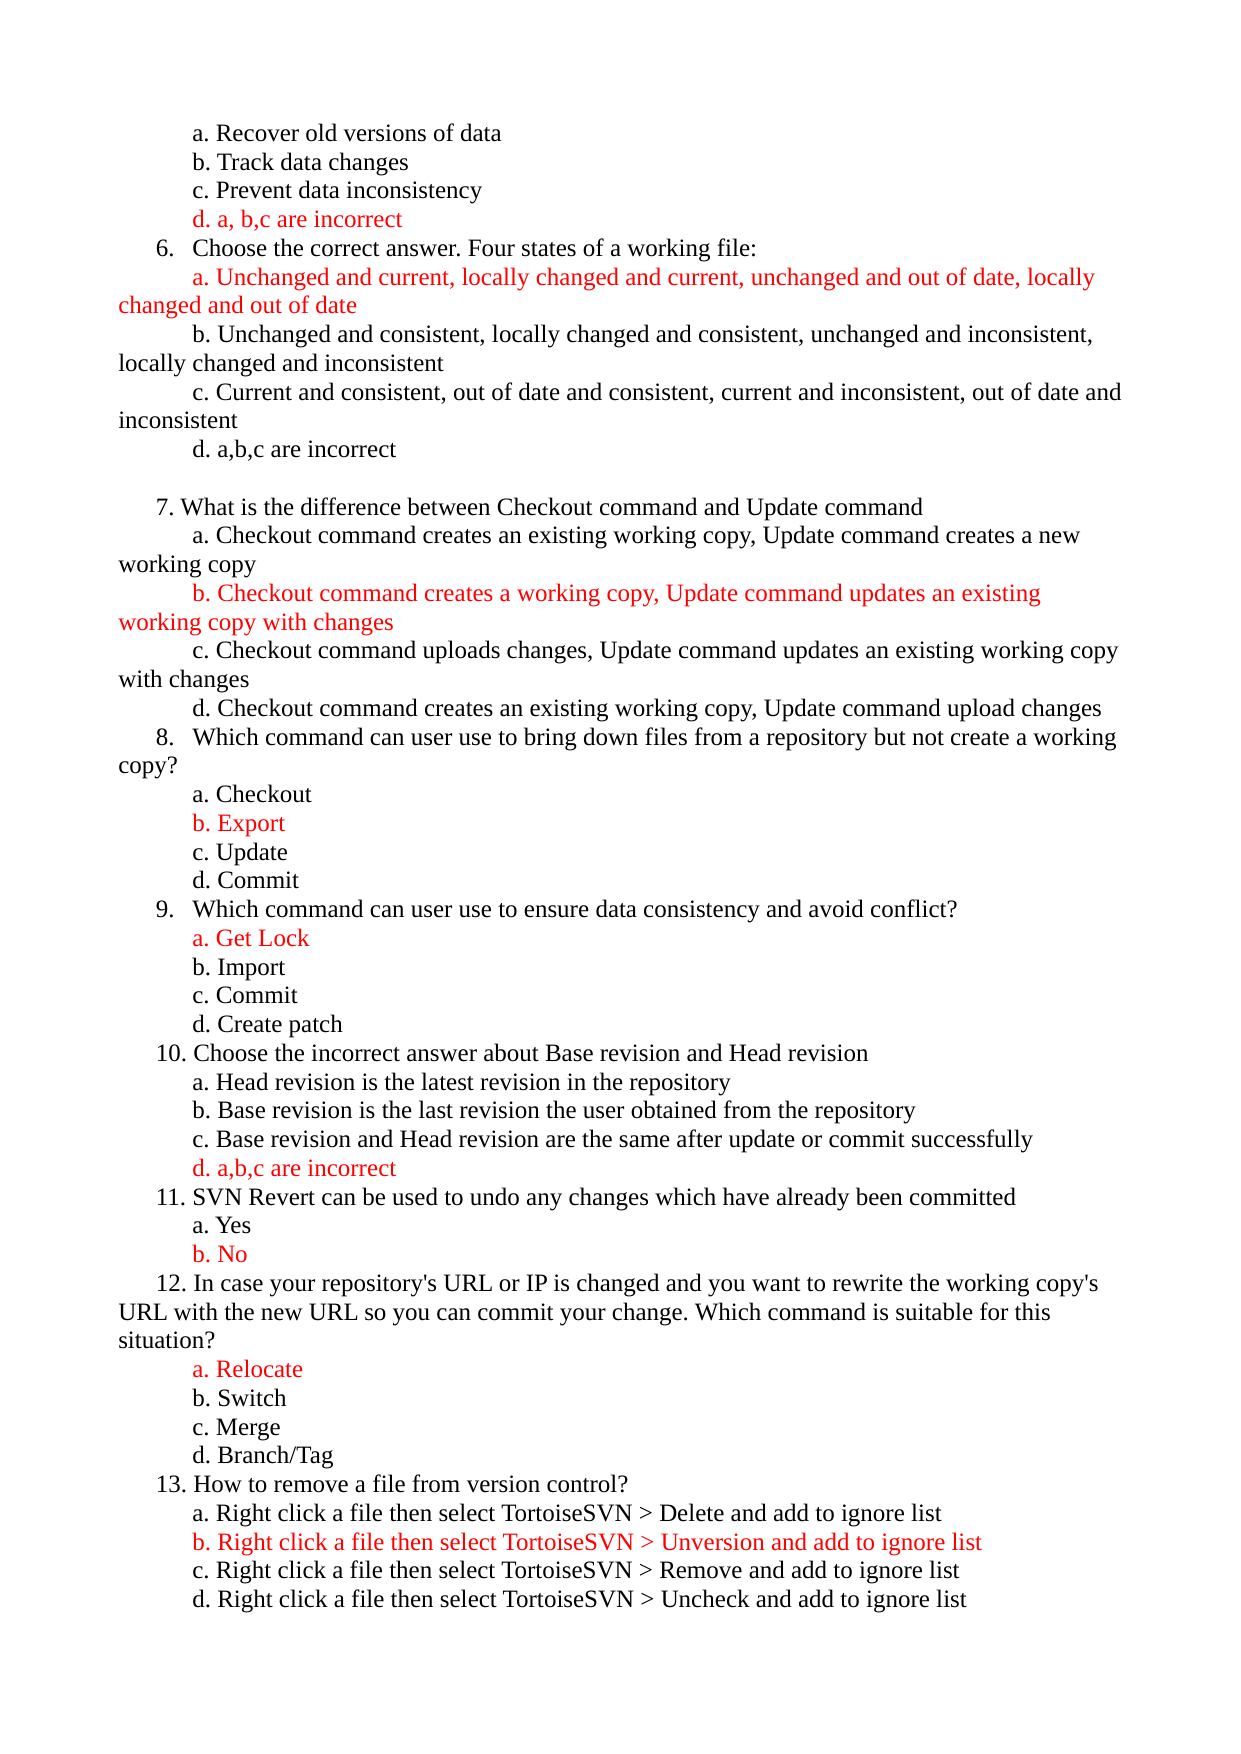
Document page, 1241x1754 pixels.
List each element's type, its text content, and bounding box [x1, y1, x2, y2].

text a. Unchanged and current, locally changed and current, unchanged and out of date, locally changed and out of date [118, 262, 1122, 319]
text 11. SVN Revert can be used to undo any changes which have already been committed [118, 1182, 1122, 1211]
text a. Relocate [118, 1354, 1122, 1383]
text a. Get Lock [118, 923, 1122, 952]
text d. Branch/Tag [118, 1441, 1122, 1469]
text 9. Which command can user use to ensure data consistency and avoid conflict? [118, 894, 1122, 923]
text b. Export [118, 808, 1122, 837]
text c. Base revision and Head revision are the same after update or commit successfully [118, 1124, 1122, 1153]
text d. a,b,c are incorrect [118, 434, 1122, 463]
text a. Head revision is the latest revision in the repository [118, 1067, 1122, 1096]
text b. Track data changes [118, 147, 1122, 176]
text c. Current and consistent, out of date and consistent, current and inconsistent, out of date and inconsistent [118, 377, 1122, 434]
text 10. Choose the incorrect answer about Base revision and Head revision [118, 1038, 1122, 1067]
text 8. Which command can user use to bring down files from a repository but not create a working copy? [118, 722, 1122, 779]
text a. Right click a file then select TortoiseSVN > Delete and add to ignore list [118, 1498, 1122, 1527]
text 7. What is the difference between Checkout command and Update command [118, 492, 1122, 521]
text c. Right click a file then select TortoiseSVN > Remove and add to ignore list [118, 1556, 1122, 1584]
text c. Update [118, 837, 1122, 866]
text c. Commit [118, 981, 1122, 1009]
text a. Recover old versions of data [118, 118, 1122, 147]
text 13. How to remove a file from version control? [118, 1469, 1122, 1498]
text b. Right click a file then select TortoiseSVN > Unversion and add to ignore list [118, 1527, 1122, 1556]
text b. Unchanged and consistent, locally changed and consistent, unchanged and inconsistent, locally changed and inconsistent [118, 319, 1122, 377]
text d. a,b,c are incorrect [118, 1153, 1122, 1182]
text 6. Choose the correct answer. Four states of a working file: [118, 233, 1122, 262]
text b. No [118, 1239, 1122, 1268]
text b. Import [118, 952, 1122, 981]
text d. Right click a file then select TortoiseSVN > Uncheck and add to ignore list [118, 1584, 1122, 1613]
text a. Yes [118, 1211, 1122, 1239]
text c. Merge [118, 1412, 1122, 1441]
text a. Checkout command creates an existing working copy, Update command creates a new working copy [118, 521, 1122, 578]
text b. Switch [118, 1383, 1122, 1412]
text a. Checkout [118, 779, 1122, 808]
text b. Checkout command creates a working copy, Update command updates an existing working copy with changes [118, 578, 1122, 636]
text d. Commit [118, 866, 1122, 894]
text b. Base revision is the last revision the user obtained from the repository [118, 1096, 1122, 1124]
text 12. In case your repository's URL or IP is changed and you want to rewrite the working copy's URL with the new URL so you can commit your change. Which command is suitable for this situation? [118, 1268, 1122, 1354]
text c. Prevent data inconsistency [118, 176, 1122, 204]
text d. Create patch [118, 1009, 1122, 1038]
text d. Checkout command creates an existing working copy, Update command upload changes [118, 693, 1122, 722]
text c. Checkout command uploads changes, Update command updates an existing working copy with changes [118, 636, 1122, 693]
text d. a, b,c are incorrect [118, 204, 1122, 233]
